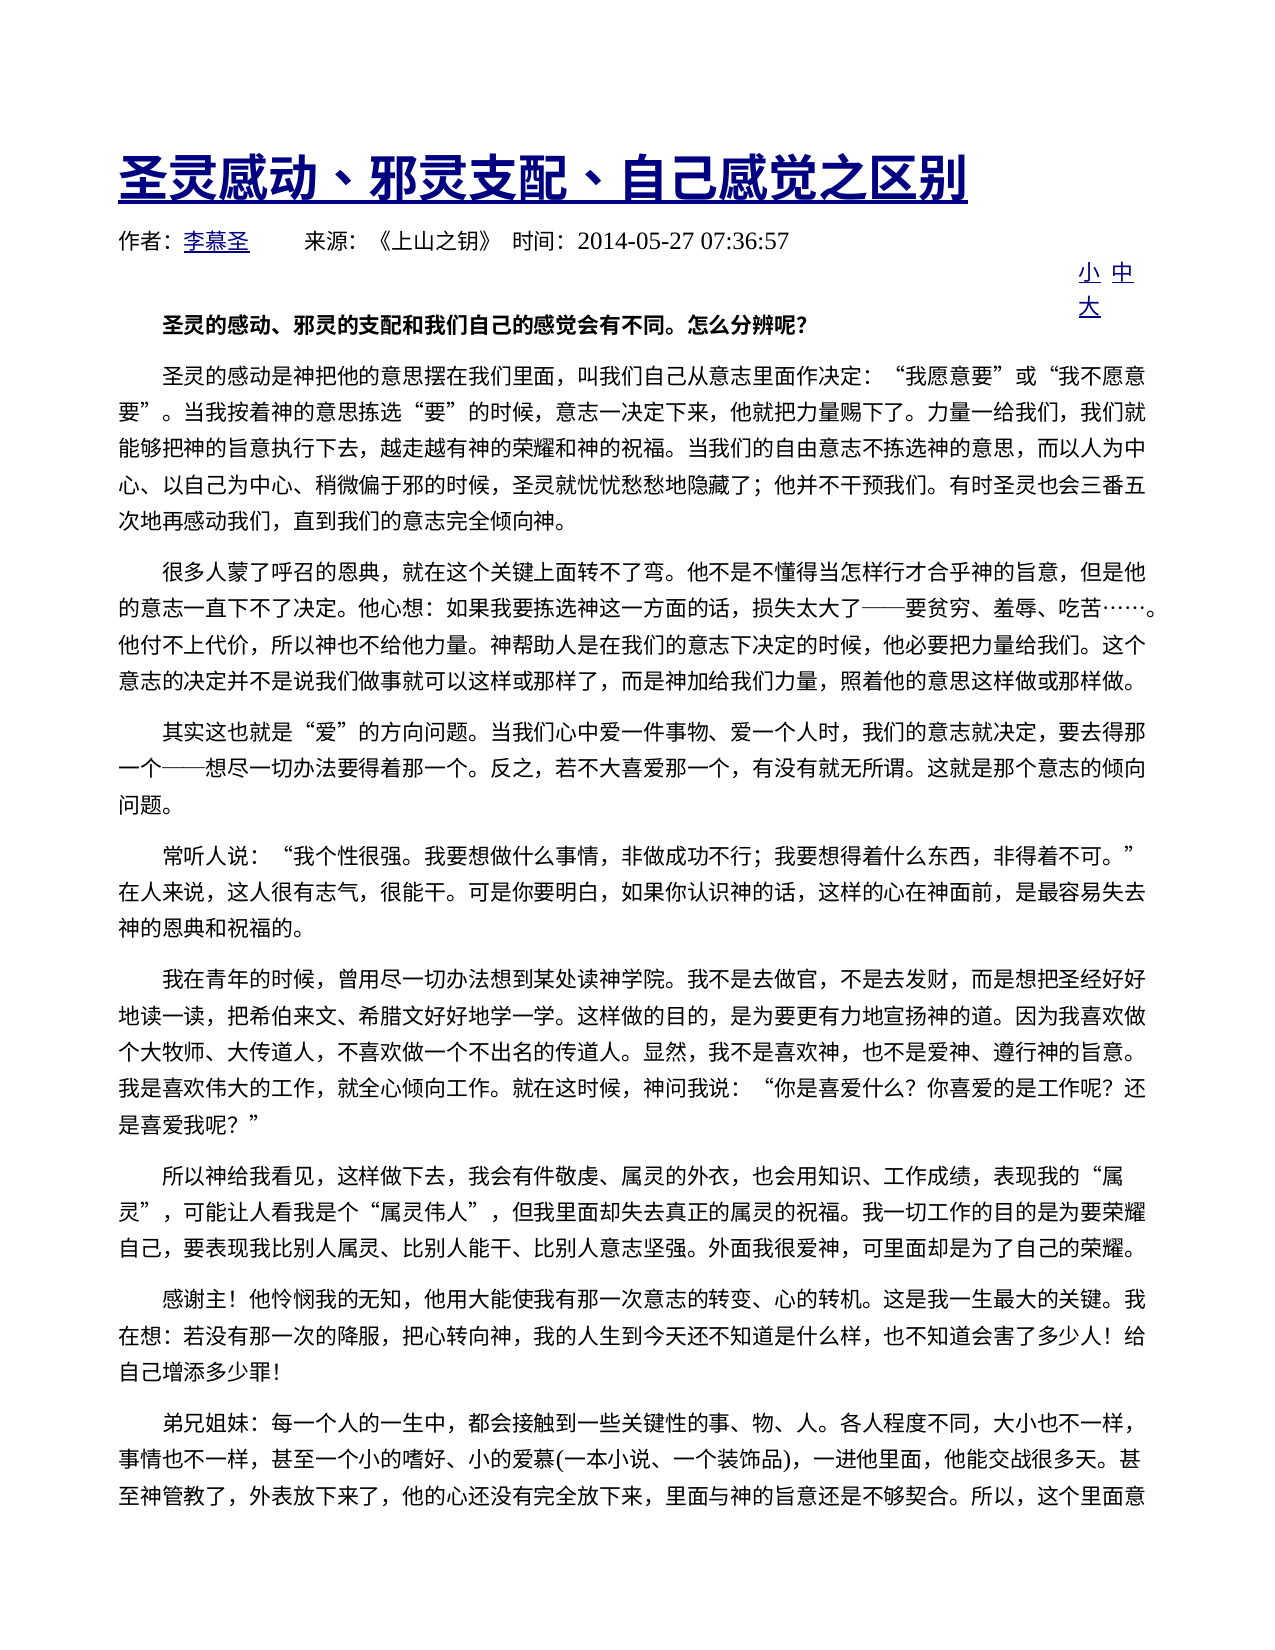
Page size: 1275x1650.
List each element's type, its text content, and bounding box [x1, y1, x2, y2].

text 常听人说：“我个性很强。我要想做什么事情，非做成功不行；我要想得着什么东西，非得着不可。”在人来说，这人很有志气，很能干。可是你要明白，如果你认识神的话，这样的心在神面前，是最容易失去神的恩典和祝福的。 [118, 839, 1157, 943]
text 圣灵的感动是神把他的意思摆在我们里面，叫我们自己从意志里面作决定：“我愿意要”或“我不愿意要”。当我按着神的意思拣选“要”的时候，意志一决定下来，他就把力量赐下了。力量一给我们，我们就能够把神的旨意执行下去，越走越有神的荣耀和神的祝福。当我们的自由意志不拣选神的意思，而以人为中心、以自己为中心、稍微偏于邪的时候，圣灵就忧忧愁愁地隐藏了；他并不干预我们。有时圣灵也会三番五次地再感动我们，直到我们的意志完全倾向神。 [118, 359, 1157, 536]
text 我在青年的时候，曾用尽一切办法想到某处读神学院。我不是去做官，不是去发财，而是想把圣经好好地读一读，把希伯来文、希腊文好好地学一学。这样做的目的，是为要更有力地宣扬神的道。因为我喜欢做个大牧师、大传道人，不喜欢做一个不出名的传道人。显然，我不是喜欢神，也不是爱神、遵行神的旨意。我是喜欢伟大的工作，就全心倾向工作。就在这时候，神问我说：“你是喜爱什么？你喜爱的是工作呢？还是喜爱我呢？” [118, 962, 1157, 1139]
text 小 中 大 [1079, 254, 1157, 321]
text 所以神给我看见，这样做下去，我会有件敬虔、属灵的外衣，也会用知识、工作成绩，表现我的“属灵”，可能让人看我是个“属灵伟人”，但我里面却失去真正的属灵的祝福。我一切工作的目的是为要荣耀自己，要表现我比别人属灵、比别人能干、比别人意志坚强。外面我很爱神，可里面却是为了自己的荣耀。 [118, 1159, 1157, 1263]
text 弟兄姐妹：每一个人的一生中，都会接触到一些关键性的事、物、人。各人程度不同，大小也不一样，事情也不一样，甚至一个小的嗜好、小的爱慕(一本小说、一个装饰品)，一进他里面，他能交战很多天。甚至神管教了，外表放下来了，他的心还没有完全放下来，里面与神的旨意还是不够契合。所以，这个里面意 [118, 1406, 1157, 1510]
text 感谢主！他怜悯我的无知，他用大能使我有那一次意志的转变、心的转机。这是我一生最大的关键。我在想：若没有那一次的降服，把心转向神，我的人生到今天还不知道是什么样，也不知道会害了多少人！给自己增添多少罪！ [118, 1282, 1157, 1387]
text 很多人蒙了呼召的恩典，就在这个关键上面转不了弯。他不是不懂得当怎样行才合乎神的旨意，但是他的意志一直下不了决定。他心想：如果我要拣选神这一方面的话，损失太大了──要贫穷、羞辱、吃苦……。他付不上代价，所以神也不给他力量。神帮助人是在我们的意志下决定的时候，他必要把力量给我们。这个意志的决定并不是说我们做事就可以这样或那样了，而是神加给我们力量，照着他的意思这样做或那样做。 [118, 555, 1157, 696]
text 圣灵的感动、邪灵的支配和我们自己的感觉会有不同。怎么分辨呢？ [118, 308, 1157, 339]
subtitle 圣灵感动、邪灵支配、自己感觉之区别 [118, 143, 1157, 211]
text 作者：李慕圣 来源：《上山之钥》 时间：2014-05-27 07:36:57 [118, 224, 1157, 256]
text 其实这也就是“爱”的方向问题。当我们心中爱一件事物、爱一个人时，我们的意志就决定，要去得那一个──想尽一切办法要得着那一个。反之，若不大喜爱那一个，有没有就无所谓。这就是那个意志的倾向问题。 [118, 715, 1157, 819]
